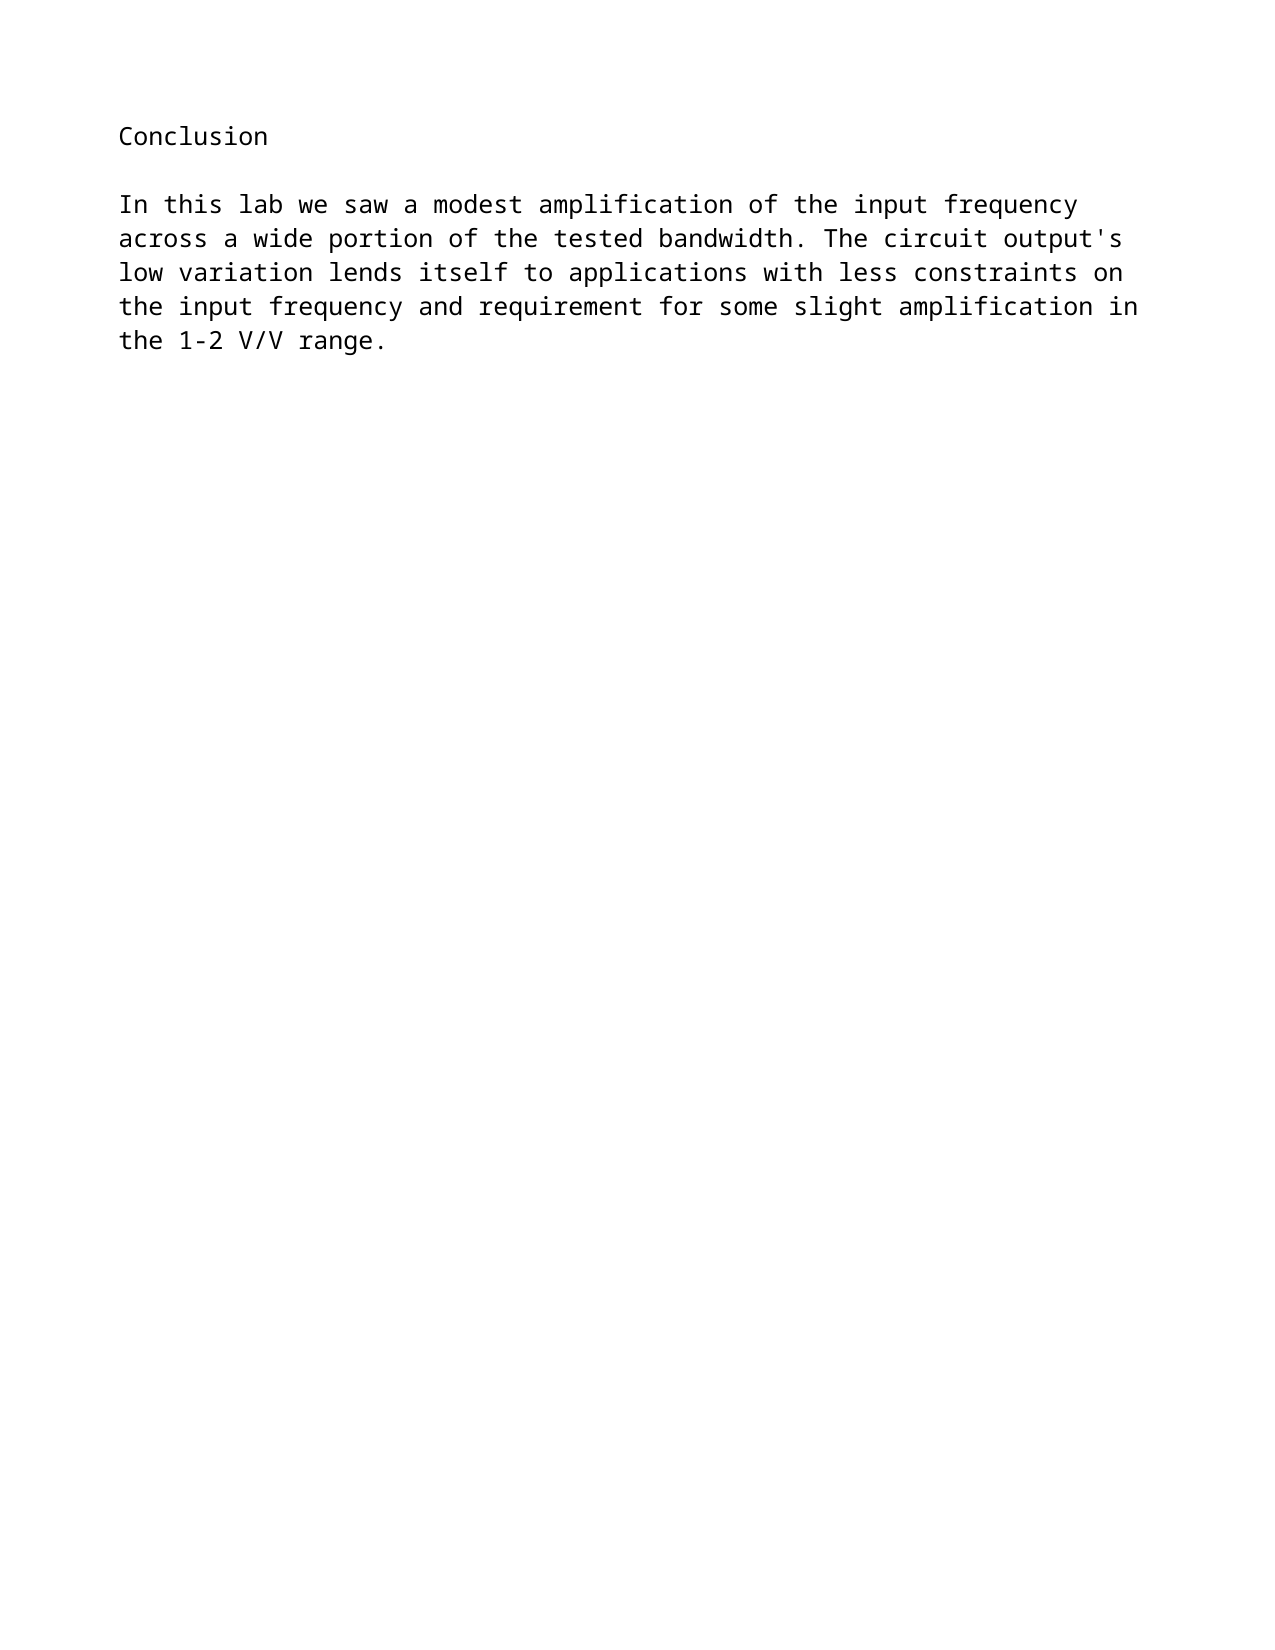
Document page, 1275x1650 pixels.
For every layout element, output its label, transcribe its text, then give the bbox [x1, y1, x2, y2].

text Conclusion [118, 118, 1157, 152]
text In this lab we saw a modest amplification of the input frequency across a wide portion of the tested bandwidth. The circuit output's low variation lends itself to applications with less constraints on the input frequency and requirement for some slight amplification in the 1-2 V/V range. [118, 186, 1157, 357]
